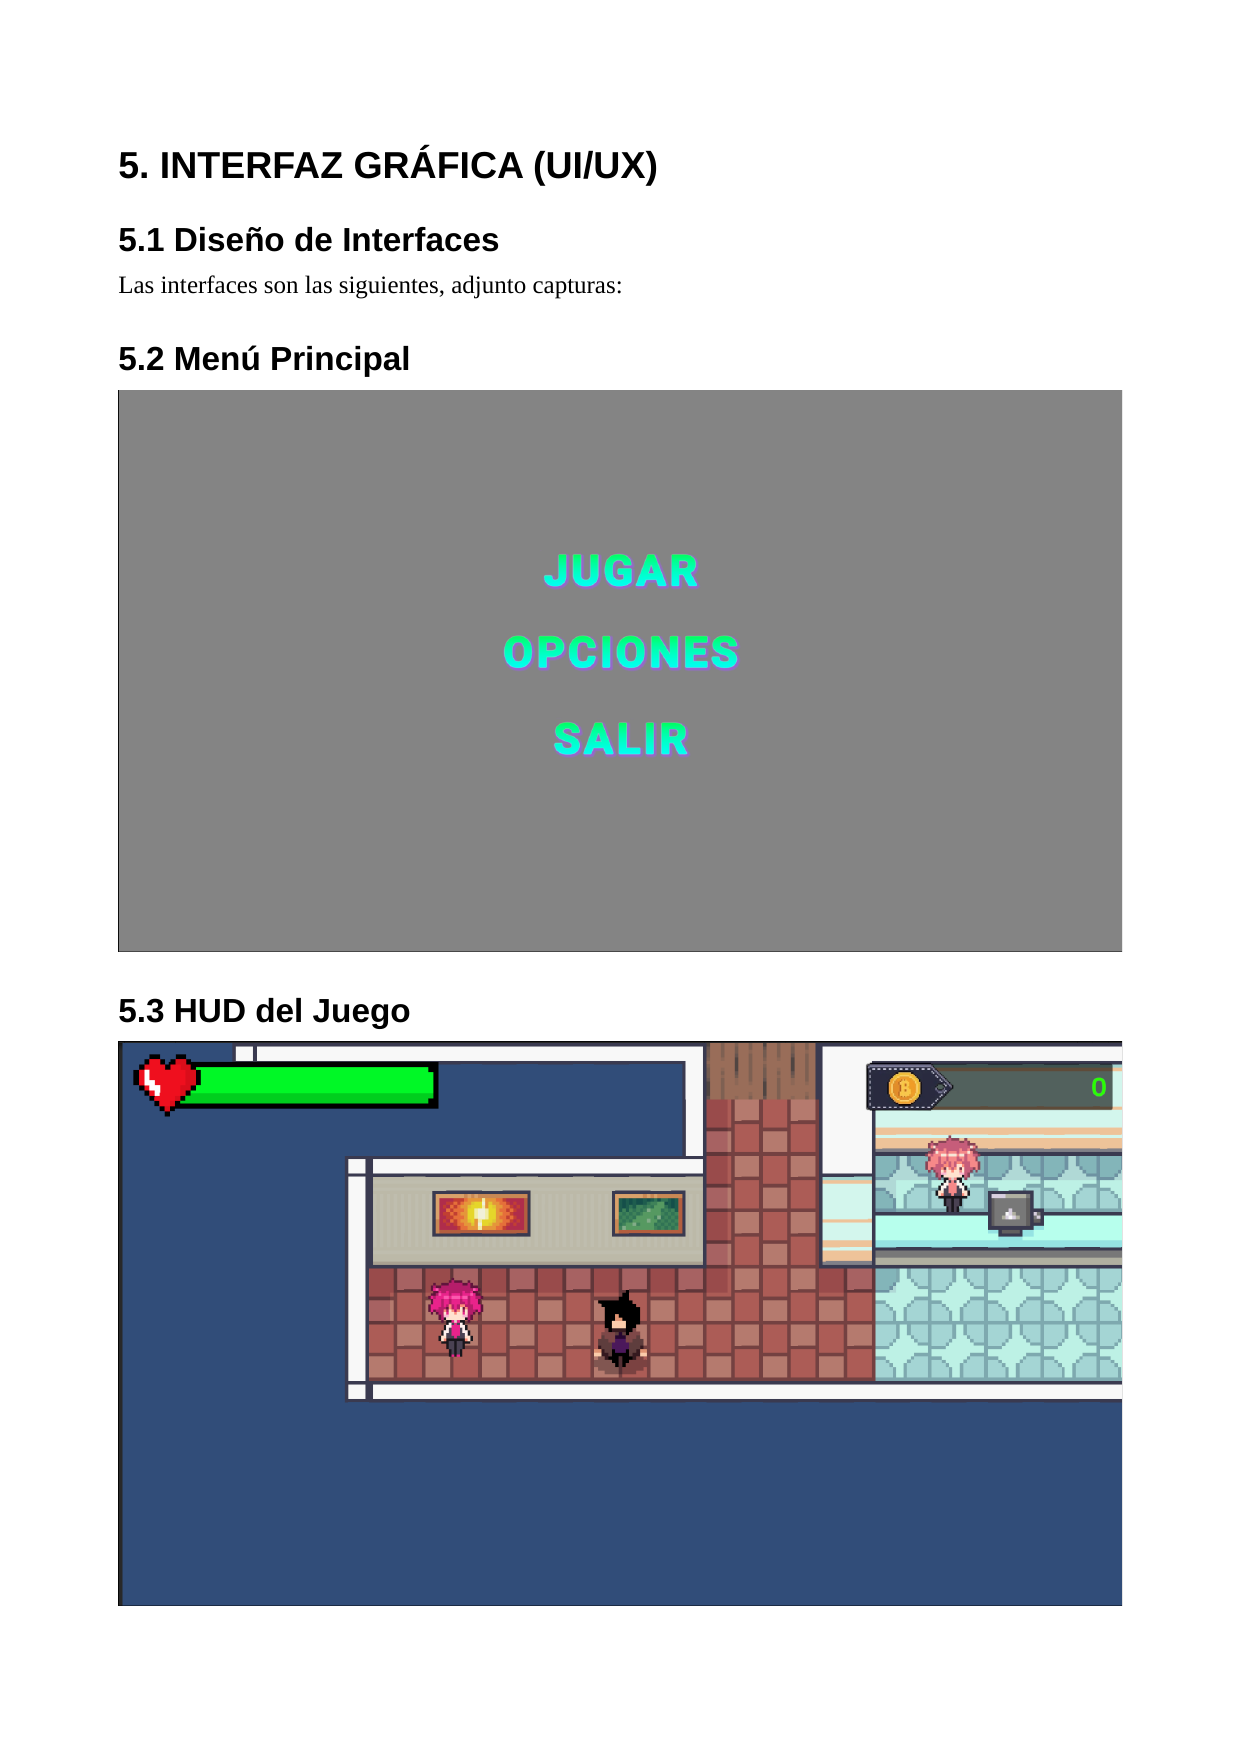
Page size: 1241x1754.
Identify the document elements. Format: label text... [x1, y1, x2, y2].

subtitle 5. INTERFAZ GRÁFICA (UI/UX) [118, 143, 1122, 186]
subtitle 5.2 Menú Principal [118, 339, 1122, 377]
subtitle 5.3 HUD del Juego [118, 991, 1122, 1029]
text Las interfaces son las siguientes, adjunto capturas: [118, 271, 1122, 299]
picture [118, 1041, 1123, 1606]
subtitle 5.1 Diseño de Interfaces [118, 219, 1122, 258]
picture [118, 390, 1123, 952]
